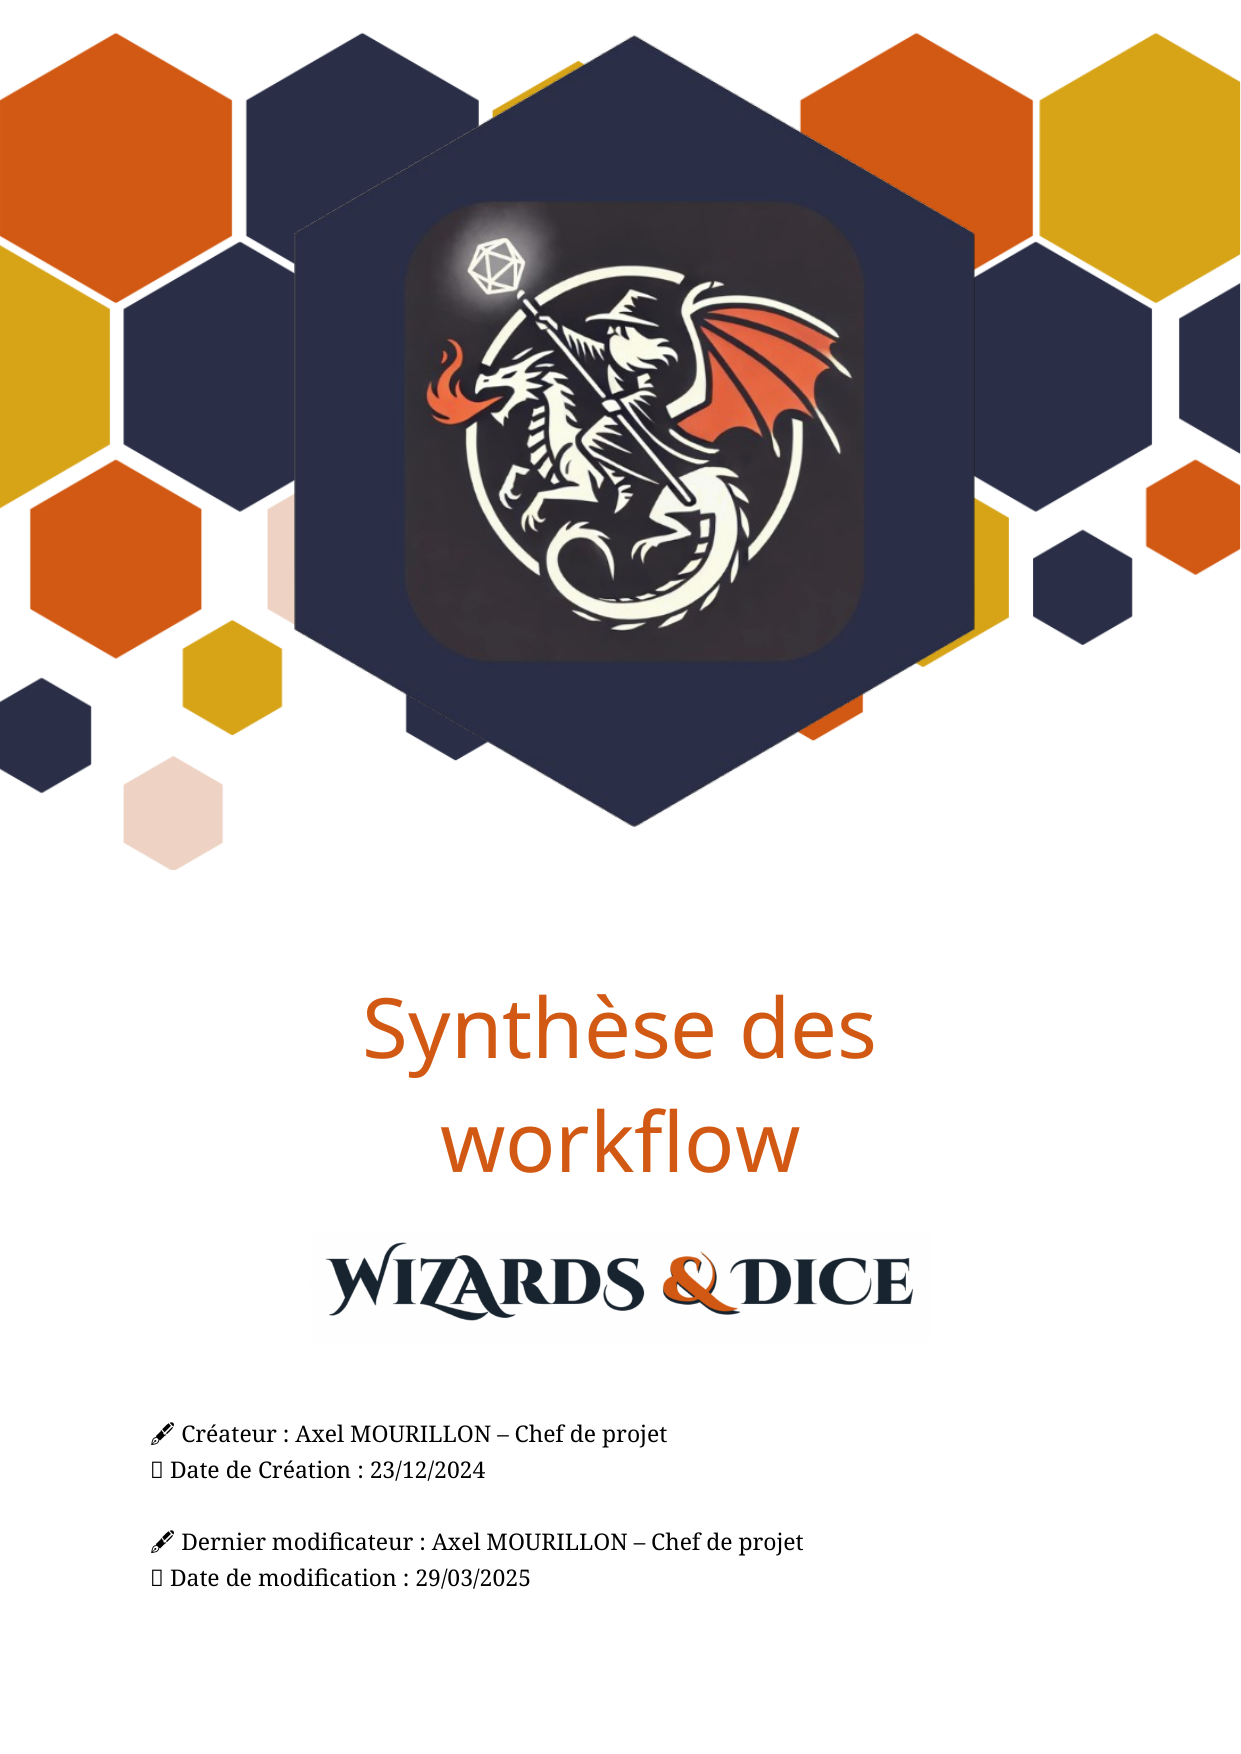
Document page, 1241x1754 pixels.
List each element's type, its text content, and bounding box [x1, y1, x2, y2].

text 📅 Date de Création : 23/12/2024 [150, 1454, 1090, 1485]
text 🖋️ Dernier modificateur : Axel MOURILLON – Chef de projet [150, 1526, 1090, 1557]
text 🖋️ Créateur : Axel MOURILLON – Chef de projet [150, 1418, 1090, 1449]
picture [0, 18, 1241, 870]
picture [307, 1232, 934, 1342]
title Synthèse des workflow [150, 970, 1090, 1197]
text 📅 Date de modification : 29/03/2025 [150, 1562, 1090, 1593]
